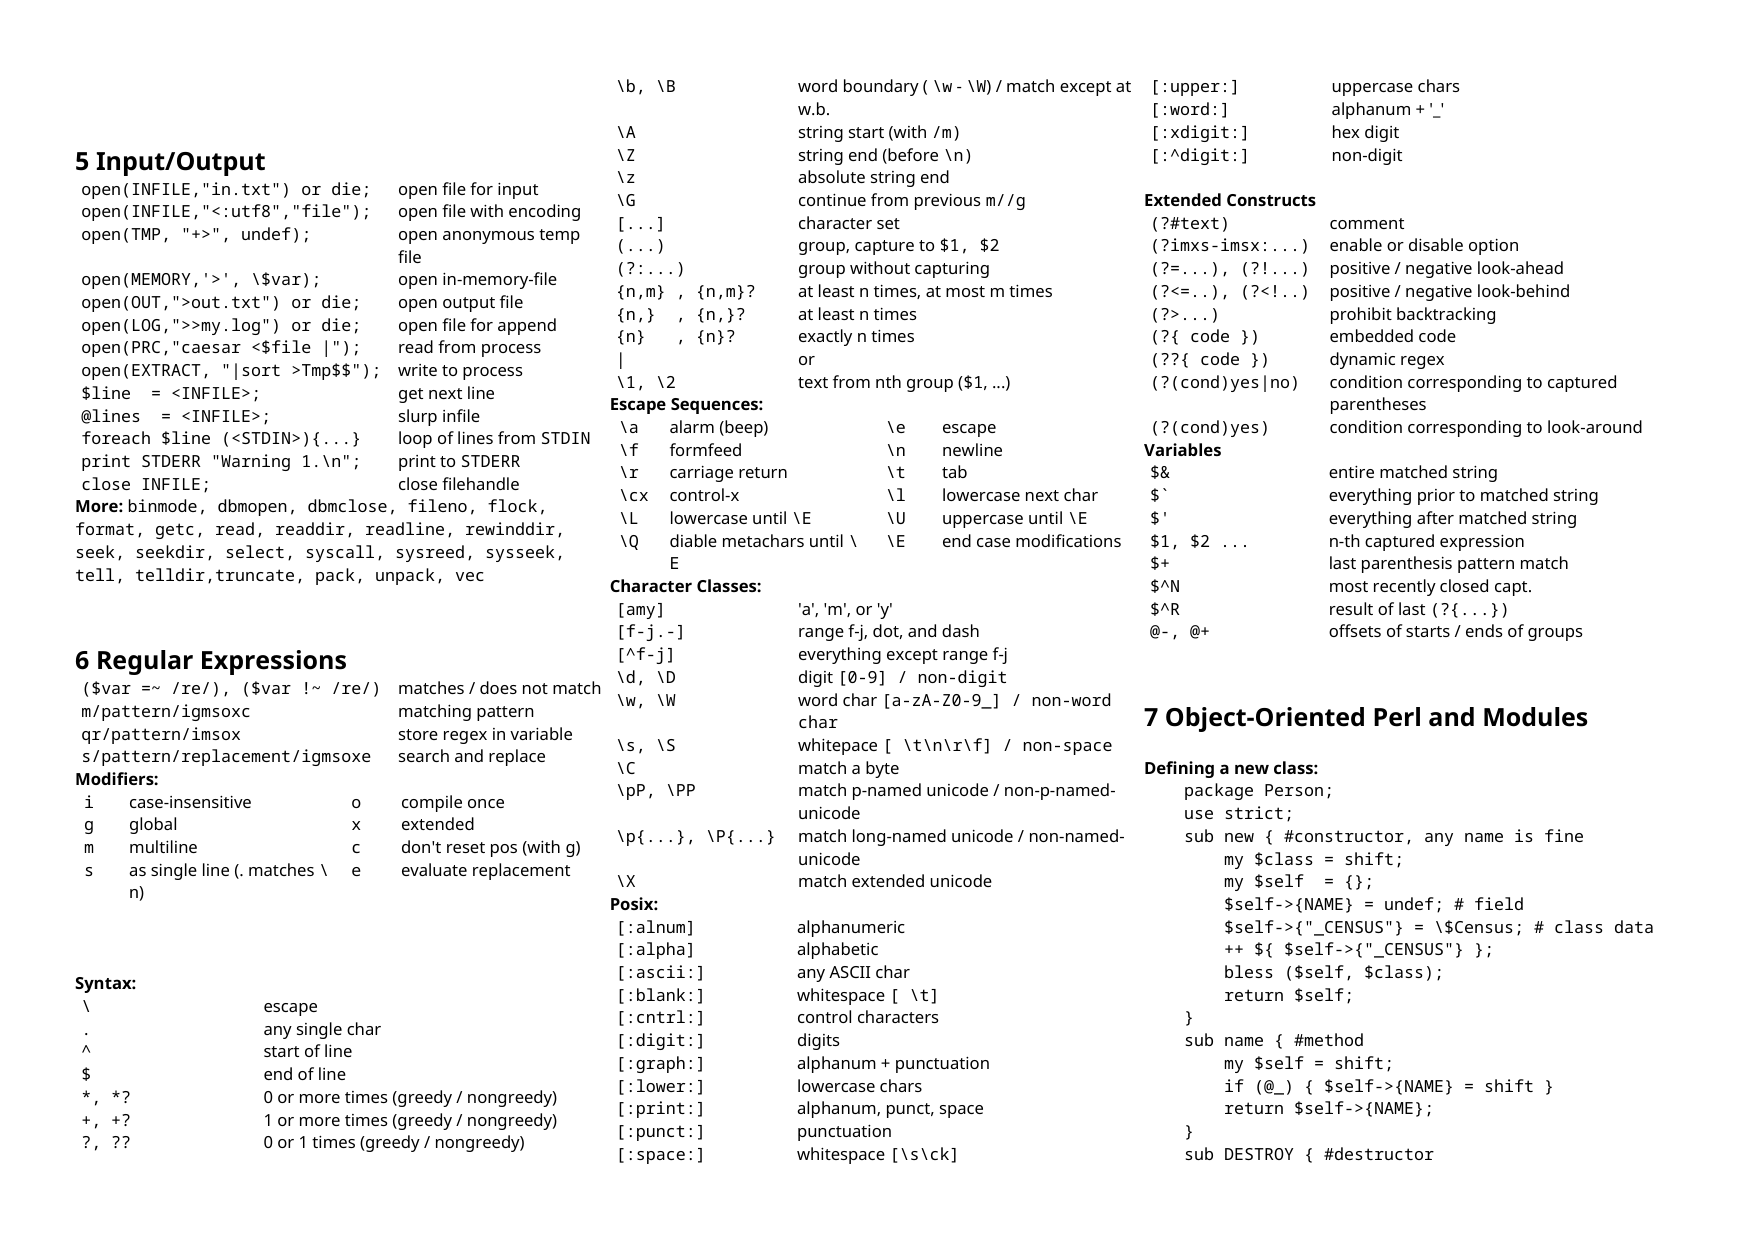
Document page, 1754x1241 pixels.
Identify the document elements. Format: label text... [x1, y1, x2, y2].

table_header escape [933, 416, 1144, 438]
table_cell close filehandle [392, 473, 609, 495]
table_cell match a byte [792, 756, 1144, 779]
table_cell $` [1144, 484, 1322, 506]
text bless ($self, $class); [1144, 961, 1678, 983]
table_cell don't reset pos (with g) [392, 836, 609, 858]
table_cell close INFILE; [75, 473, 392, 495]
table_cell group, capture to $1, $2 [792, 234, 1144, 257]
table_cell open in-memory-file [392, 268, 609, 291]
table_cell any single char [257, 1018, 609, 1040]
table_cell (??{ code }) [1144, 348, 1323, 370]
text my $class = shift; [1144, 847, 1678, 870]
table_cell multiline [120, 836, 342, 858]
table_cell s/pattern/replacement/igmsoxe [75, 745, 392, 768]
table_cell open(MEMORY,'>', \$var); [75, 268, 392, 291]
table_cell string end (before \n) [792, 143, 1144, 166]
table_header comment [1323, 211, 1679, 234]
table_cell [:digit:] [610, 1029, 791, 1051]
table_cell control-x [660, 484, 877, 506]
table_cell at least n times, at most m times [792, 279, 1144, 302]
text } [1144, 1006, 1678, 1029]
table_cell \f [610, 438, 660, 461]
table_cell write to process [392, 359, 609, 382]
table_cell non-digit [1325, 143, 1679, 166]
table_cell condition corresponding to look-around [1323, 416, 1679, 438]
table_cell newline [933, 438, 1144, 461]
table_cell [:punct:] [610, 1120, 791, 1142]
table_cell \w, \W [610, 688, 792, 733]
table_cell \E [877, 529, 933, 574]
text if (@_) { $self->{NAME} = shift } [1144, 1074, 1678, 1097]
table_cell start of line [257, 1040, 609, 1063]
table_cell +, +? [75, 1108, 257, 1131]
table_header \ [75, 995, 257, 1017]
table_cell 0 or 1 times (greedy / nongreedy) [257, 1131, 609, 1154]
table_cell $+ [1144, 552, 1322, 574]
table_cell [...] [610, 211, 792, 234]
table_cell evaluate replacement [392, 859, 609, 904]
table_cell uppercase chars [1325, 75, 1679, 98]
table_cell loop of lines from STDIN [392, 427, 609, 450]
table_cell lowercase until \E [660, 506, 877, 529]
table_header [amy] [610, 597, 792, 620]
table_cell \Z [610, 143, 792, 166]
text Modifiers: [75, 768, 609, 790]
table_cell (?imxs-imsx:...) [1144, 234, 1323, 257]
table_cell \Q [610, 529, 660, 574]
table_cell everything except range f-j [792, 643, 1144, 665]
table_header (?#text) [1144, 211, 1323, 234]
table_cell 0 or more times (greedy / nongreedy) [257, 1086, 609, 1108]
table_cell \L [610, 506, 660, 529]
table_cell {n,} , {n,}? [610, 302, 792, 325]
table_cell exactly n times [792, 325, 1144, 347]
table_cell open anonymous temp file [392, 223, 609, 268]
table_cell as single line (. matches \n) [120, 859, 342, 904]
table_cell any ASCII char [791, 961, 1144, 983]
table_cell digits [791, 1029, 1144, 1051]
table_cell \t [877, 461, 933, 484]
table_cell \b, \B [610, 75, 792, 120]
table_cell lowercase next char [933, 484, 1144, 506]
table_cell [:blank:] [610, 983, 791, 1006]
table_cell store regex in variable [392, 722, 609, 745]
table_cell m [75, 836, 120, 858]
table_cell [:graph:] [610, 1051, 791, 1074]
table_cell qr/pattern/imsox [75, 722, 392, 745]
table_cell \pP, \PP [610, 779, 792, 824]
table_cell embedded code [1323, 325, 1679, 347]
table_cell condition corresponding to captured parentheses [1323, 370, 1679, 416]
table_cell hex digit [1325, 120, 1679, 143]
table_cell [:xdigit:] [1144, 120, 1325, 143]
table_cell \C [610, 756, 792, 779]
table_cell open(OUT,">out.txt") or die; [75, 291, 392, 313]
text Defining a new class: [1144, 756, 1678, 779]
table_cell open(INFILE,"<:utf8","file"); [75, 200, 392, 223]
table_cell continue from previous m//g [792, 189, 1144, 211]
table_cell foreach $line (<STDIN>){...} [75, 427, 392, 450]
table_cell s [75, 859, 120, 904]
table_cell result of last (?{...}) [1323, 597, 1679, 620]
table_cell slurp infile [392, 404, 609, 427]
text use strict; [1144, 802, 1678, 824]
table_cell group without capturing [792, 257, 1144, 279]
table_cell end case modifications [933, 529, 1144, 574]
table_cell carriage return [660, 461, 877, 484]
table_cell (?(cond)yes|no) [1144, 370, 1323, 416]
text package Person; [1144, 779, 1678, 802]
text sub name { #method [1144, 1029, 1678, 1051]
text Escape Sequences: [609, 393, 1144, 416]
table_header \e [877, 416, 933, 438]
table_cell [:^digit:] [1144, 143, 1325, 166]
table_cell alphanum + punctuation [791, 1051, 1144, 1074]
table_cell open output file [392, 291, 609, 313]
table_cell (?:...) [610, 257, 792, 279]
table_cell \X [610, 870, 792, 892]
table_cell [:alpha] [610, 938, 791, 961]
table_cell dynamic regex [1323, 348, 1679, 370]
text Posix: [609, 892, 1144, 915]
table_cell open(PRC,"caesar <$file |"); [75, 336, 392, 359]
table_cell search and replace [392, 745, 609, 768]
text my $self = shift; [1144, 1051, 1678, 1074]
text $self->{NAME} = undef; # field [1144, 892, 1678, 915]
table_cell \d, \D [610, 665, 792, 688]
text } [1144, 1119, 1678, 1142]
table_header open file for input [392, 177, 609, 200]
table_cell open file with encoding [392, 200, 609, 223]
text 5 Input/Output [75, 143, 609, 177]
table_cell m/pattern/igmsoxc [75, 700, 392, 722]
table_cell positive / negative look-ahead [1323, 257, 1679, 279]
table_header ($var =~ /re/), ($var !~ /re/) [75, 677, 392, 699]
table_cell enable or disable option [1323, 234, 1679, 257]
table_cell $1, $2 ... [1144, 529, 1322, 552]
table_cell x [342, 813, 392, 836]
table_cell everything prior to matched string [1323, 484, 1679, 506]
table_cell whitespace [ \t] [791, 983, 1144, 1006]
text $self->{"_CENSUS"} = \$Census; # class data [1144, 915, 1678, 938]
table_header [:alnum] [610, 915, 791, 938]
table_header o [342, 790, 392, 813]
table_header i [75, 790, 120, 813]
table_cell [:space:] [610, 1142, 791, 1165]
text sub new { #constructor, any name is fine [1144, 824, 1678, 847]
table_cell open file for append [392, 314, 609, 336]
table_header alarm (beep) [660, 416, 877, 438]
table_header \a [610, 416, 660, 438]
table_cell lowercase chars [791, 1074, 1144, 1097]
table_cell (...) [610, 234, 792, 257]
table_cell (?<=..), (?<!..) [1144, 279, 1323, 302]
table_cell formfeed [660, 438, 877, 461]
table_header alphanumeric [791, 915, 1144, 938]
table_cell match p-named unicode / non-p-named-unicode [792, 779, 1144, 824]
table_cell [:word:] [1144, 98, 1325, 120]
text ++ ${ $self->{"_CENSUS"} }; [1144, 938, 1678, 961]
table_header entire matched string [1323, 461, 1679, 484]
table_cell [:print:] [610, 1097, 791, 1119]
table_cell g [75, 813, 120, 836]
table_cell control characters [791, 1006, 1144, 1029]
table_cell @-, @+ [1144, 620, 1322, 643]
table_header escape [257, 995, 609, 1017]
table_cell whitepace [ \t\n\r\f] / non-space [792, 734, 1144, 756]
table_cell character set [792, 211, 1144, 234]
table_cell | [610, 348, 792, 370]
text return $self->{NAME}; [1144, 1097, 1678, 1119]
table_cell word char [a-zA-Z0-9_] / non-word char [792, 688, 1144, 733]
table_cell match long-named unicode / non-named-unicode [792, 824, 1144, 870]
table_cell text from nth group ($1, ...) [792, 370, 1144, 393]
table_header compile once [392, 790, 609, 813]
table_cell $^R [1144, 597, 1322, 620]
table_cell {n,m} , {n,m}? [610, 279, 792, 302]
table_cell match extended unicode [792, 870, 1144, 892]
table_cell \cx [610, 484, 660, 506]
table_cell open(EXTRACT, "|sort >Tmp$$"); [75, 359, 392, 382]
table_cell ?, ?? [75, 1131, 257, 1154]
table_cell or [792, 348, 1144, 370]
table_cell [f-j.-] [610, 620, 792, 643]
table_cell \1, \2 [610, 370, 792, 393]
text 7 Object-Oriented Perl and Modules [1144, 699, 1678, 733]
table_cell ^ [75, 1040, 257, 1063]
table_cell print to STDERR [392, 450, 609, 472]
table_cell {n} , {n}? [610, 325, 792, 347]
table_cell \U [877, 506, 933, 529]
table_header matches / does not match [392, 677, 609, 699]
table_cell digit [0-9] / non-digit [792, 665, 1144, 688]
table_cell alphabetic [791, 938, 1144, 961]
table_cell $ [75, 1063, 257, 1086]
table_cell open(TMP, "+>", undef); [75, 223, 392, 268]
table_cell [:lower:] [610, 1074, 791, 1097]
table_cell offsets of starts / ends of groups [1323, 620, 1679, 643]
text 6 Regular Expressions [75, 643, 609, 677]
table_cell alphanum, punct, space [791, 1097, 1144, 1119]
table_cell @lines = <INFILE>; [75, 404, 392, 427]
table_cell read from process [392, 336, 609, 359]
table_cell string start (with /m) [792, 120, 1144, 143]
table_cell \G [610, 189, 792, 211]
table_cell *, *? [75, 1086, 257, 1108]
text Syntax: [75, 972, 609, 995]
table_cell extended [392, 813, 609, 836]
table_cell (?(cond)yes) [1144, 416, 1323, 438]
table_cell [:upper:] [1144, 75, 1325, 98]
table_cell at least n times [792, 302, 1144, 325]
table_cell global [120, 813, 342, 836]
table_cell \A [610, 120, 792, 143]
table_cell most recently closed capt. [1323, 575, 1679, 597]
table_cell 1 or more times (greedy / nongreedy) [257, 1108, 609, 1131]
table_cell print STDERR "Warning 1.\n"; [75, 450, 392, 472]
table_cell (?{ code }) [1144, 325, 1323, 347]
text Character Classes: [609, 574, 1144, 597]
text Variables [1144, 438, 1678, 461]
table_cell last parenthesis pattern match [1323, 552, 1679, 574]
text return $self; [1144, 983, 1678, 1006]
table_cell absolute string end [792, 166, 1144, 188]
table_cell c [342, 836, 392, 858]
table_cell n-th captured expression [1323, 529, 1679, 552]
table_cell open(LOG,">>my.log") or die; [75, 314, 392, 336]
table_cell e [342, 859, 392, 904]
table_cell [:ascii:] [610, 961, 791, 983]
table_cell [^f-j] [610, 643, 792, 665]
table_header $& [1144, 461, 1322, 484]
table_cell get next line [392, 382, 609, 404]
table_cell $line = <INFILE>; [75, 382, 392, 404]
text More: binmode, dbmopen, dbmclose, fileno, flock, format, getc, read, readdir, readline, rewinddir, seek, seekdir, select, syscall, sysreed, sysseek, tell, telldir,truncate, pack, unpack, vec [75, 495, 609, 586]
table_cell end of line [257, 1063, 609, 1086]
table_cell \r [610, 461, 660, 484]
table_cell \n [877, 438, 933, 461]
table_cell \s, \S [610, 734, 792, 756]
table_cell \l [877, 484, 933, 506]
table_header open(INFILE,"in.txt") or die; [75, 177, 392, 200]
table_cell [:cntrl:] [610, 1006, 791, 1029]
table_cell tab [933, 461, 1144, 484]
text Extended Constructs [1144, 188, 1678, 211]
table_cell (?>...) [1144, 302, 1323, 325]
table_cell whitespace [\s\ck] [791, 1142, 1144, 1165]
table_header 'a', 'm', or 'y' [792, 597, 1144, 620]
table_cell range f-j, dot, and dash [792, 620, 1144, 643]
table_cell uppercase until \E [933, 506, 1144, 529]
table_cell prohibit backtracking [1323, 302, 1679, 325]
text sub DESTROY { #destructor [1144, 1142, 1678, 1165]
table_cell . [75, 1018, 257, 1040]
table_cell matching pattern [392, 700, 609, 722]
text my $self = {}; [1144, 870, 1678, 892]
table_header case-insensitive [120, 790, 342, 813]
table_cell $^N [1144, 575, 1322, 597]
table_cell \p{...}, \P{...} [610, 824, 792, 870]
table_cell \z [610, 166, 792, 188]
table_cell alphanum + '_' [1325, 98, 1679, 120]
table_cell positive / negative look-behind [1323, 279, 1679, 302]
table_cell (?=...), (?!...) [1144, 257, 1323, 279]
table_cell word boundary ( \w - \W) / match except at w.b. [792, 75, 1144, 120]
table_cell diable metachars until \E [660, 529, 877, 574]
table_cell everything after matched string [1323, 506, 1679, 529]
table_cell punctuation [791, 1120, 1144, 1142]
table_cell $' [1144, 506, 1322, 529]
